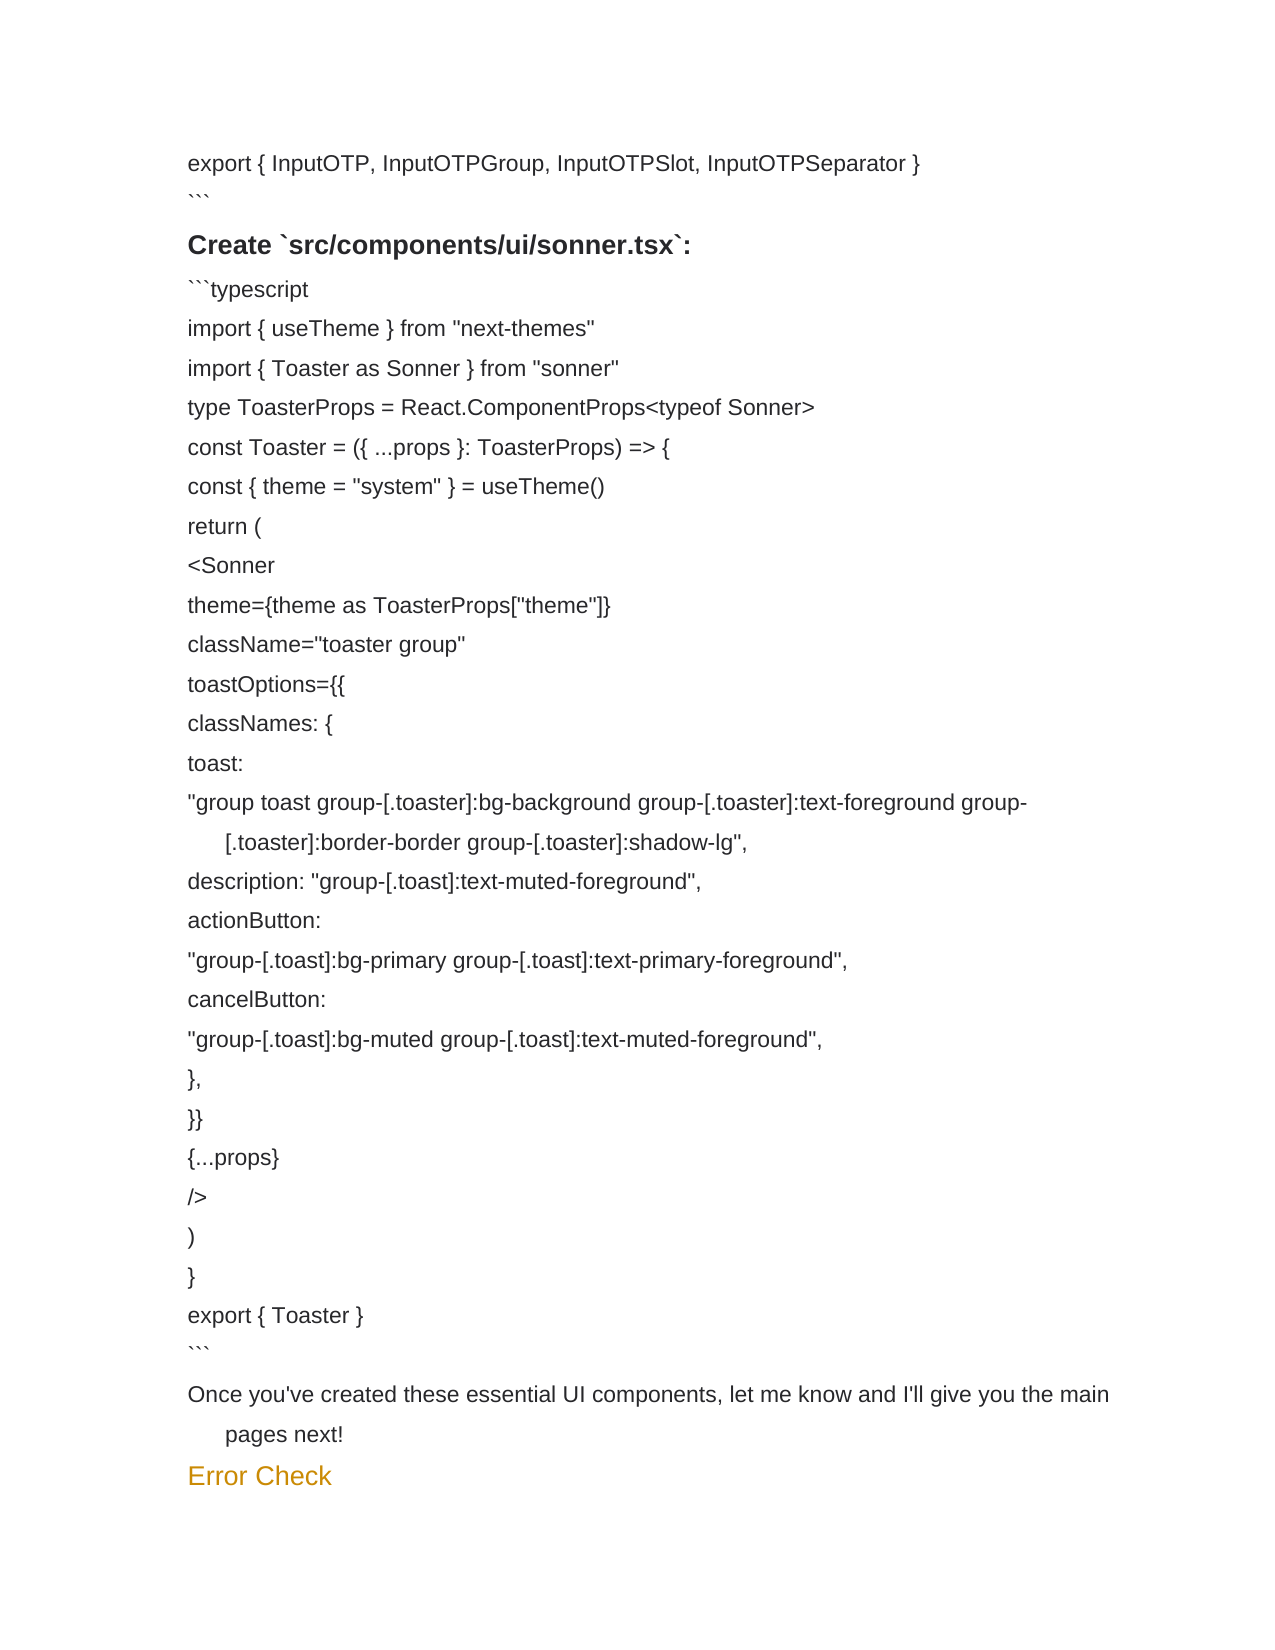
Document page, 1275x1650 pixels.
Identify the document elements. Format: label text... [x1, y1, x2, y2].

subtitle Error Check [187, 1460, 1125, 1491]
list className="toaster group" [187, 631, 1125, 657]
list classNames: { [187, 710, 1125, 736]
list "group-[.toast]:bg-primary group-[.toast]:text-primary-foreground", [187, 947, 1125, 973]
list toast: [187, 749, 1125, 776]
list import { Toaster as Sonner } from "sonner" [187, 355, 1125, 381]
list <Sonner [187, 552, 1125, 578]
list ```typescript [187, 276, 1125, 302]
list actionButton: [187, 907, 1125, 934]
list "group toast group-[.toaster]:bg-background group-[.toaster]:text-foreground group-[.toaster]:border-border group-[.toaster]:shadow-lg", [187, 789, 1125, 855]
list Once you've created these essential UI components, let me know and I'll give you the main pages next! [187, 1381, 1125, 1447]
list } [187, 1263, 1125, 1289]
list {...props} [187, 1144, 1125, 1171]
list import { useTheme } from "next-themes" [187, 315, 1125, 342]
list /> [187, 1184, 1125, 1210]
list ``` [187, 189, 1125, 216]
list ) [187, 1223, 1125, 1250]
list export { InputOTP, InputOTPGroup, InputOTPSlot, InputOTPSeparator } [187, 150, 1125, 176]
list const Toaster = ({ ...props }: ToasterProps) => { [187, 434, 1125, 460]
list }, [187, 1065, 1125, 1092]
list type ToasterProps = React.ComponentProps<typeof Sonner> [187, 394, 1125, 421]
list }} [187, 1105, 1125, 1131]
list "group-[.toast]:bg-muted group-[.toast]:text-muted-foreground", [187, 1026, 1125, 1052]
list description: "group-[.toast]:text-muted-foreground", [187, 868, 1125, 894]
list export { Toaster } [187, 1302, 1125, 1329]
list toastOptions={{ [187, 671, 1125, 697]
list const { theme = "system" } = useTheme() [187, 473, 1125, 499]
list return ( [187, 513, 1125, 539]
list ``` [187, 1342, 1125, 1368]
list cancelButton: [187, 986, 1125, 1013]
list theme={theme as ToasterProps["theme"]} [187, 592, 1125, 618]
subtitle Create `src/components/ui/sonner.tsx`: [187, 229, 1125, 260]
